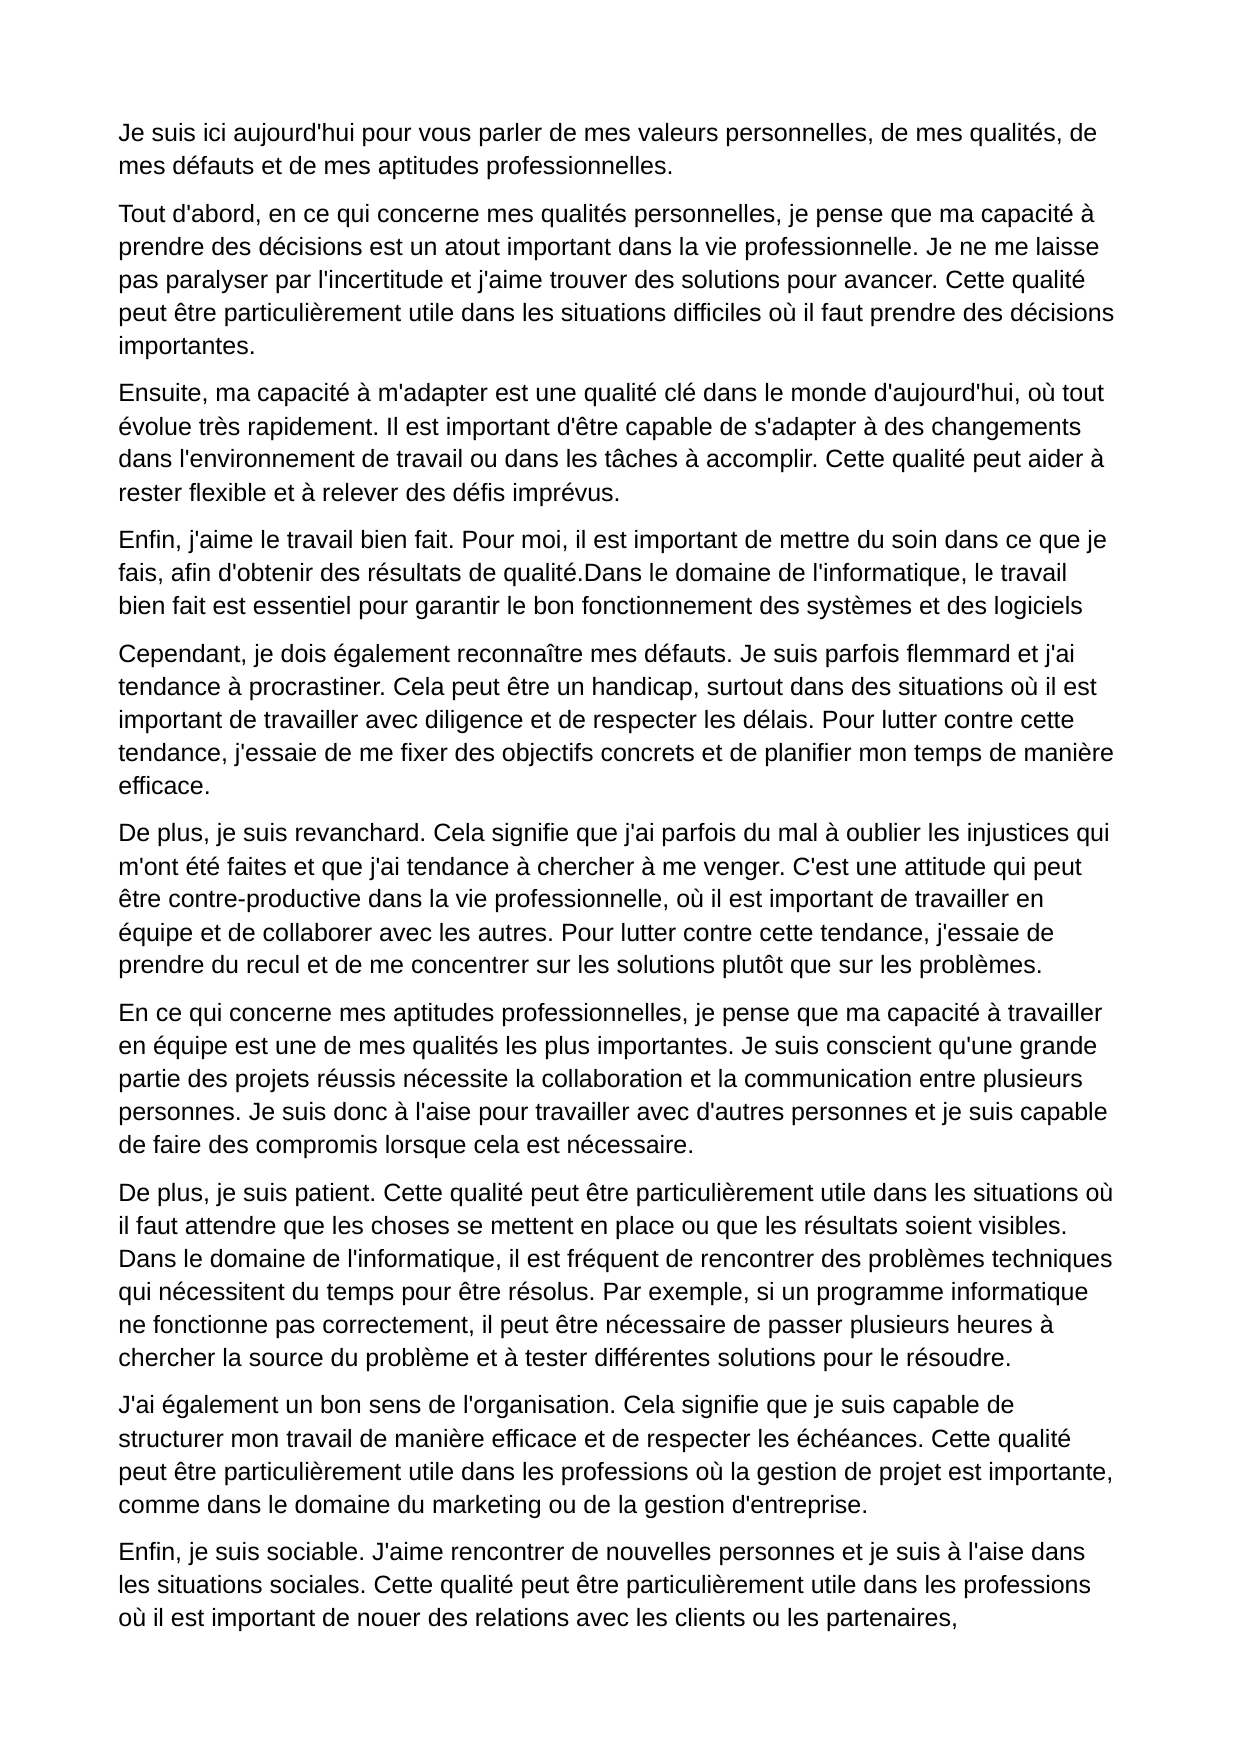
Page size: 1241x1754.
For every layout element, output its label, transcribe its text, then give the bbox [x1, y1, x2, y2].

text Je suis ici aujourd'hui pour vous parler de mes valeurs personnelles, de mes qualités, de mes défauts et de mes aptitudes professionnelles. [118, 118, 1122, 180]
text Ensuite, ma capacité à m'adapter est une qualité clé dans le monde d'aujourd'hui, où tout évolue très rapidement. Il est important d'être capable de s'adapter à des changements dans l'environnement de travail ou dans les tâches à accomplir. Cette qualité peut aider à rester flexible et à relever des défis imprévus. [118, 378, 1122, 506]
text De plus, je suis patient. Cette qualité peut être particulièrement utile dans les situations où il faut attendre que les choses se mettent en place ou que les résultats soient visibles. Dans le domaine de l'informatique, il est fréquent de rencontrer des problèmes techniques qui nécessitent du temps pour être résolus. Par exemple, si un programme informatique ne fonctionne pas correctement, il peut être nécessaire de passer plusieurs heures à chercher la source du problème et à tester différentes solutions pour le résoudre. [118, 1178, 1122, 1372]
text De plus, je suis revanchard. Cela signifie que j'ai parfois du mal à oublier les injustices qui m'ont été faites et que j'ai tendance à chercher à me venger. C'est une attitude qui peut être contre-productive dans la vie professionnelle, où il est important de travailler en équipe et de collaborer avec les autres. Pour lutter contre cette tendance, j'essaie de prendre du recul et de me concentrer sur les solutions plutôt que sur les problèmes. [118, 818, 1122, 979]
text En ce qui concerne mes aptitudes professionnelles, je pense que ma capacité à travailler en équipe est une de mes qualités les plus importantes. Je suis conscient qu'une grande partie des projets réussis nécessite la collaboration et la communication entre plusieurs personnes. Je suis donc à l'aise pour travailler avec d'autres personnes et je suis capable de faire des compromis lorsque cela est nécessaire. [118, 998, 1122, 1159]
text J'ai également un bon sens de l'organisation. Cela signifie que je suis capable de structurer mon travail de manière efficace et de respecter les échéances. Cette qualité peut être particulièrement utile dans les professions où la gestion de projet est importante, comme dans le domaine du marketing ou de la gestion d'entreprise. [118, 1391, 1122, 1518]
text Tout d'abord, en ce qui concerne mes qualités personnelles, je pense que ma capacité à prendre des décisions est un atout important dans la vie professionnelle. Je ne me laisse pas paralyser par l'incertitude et j'aime trouver des solutions pour avancer. Cette qualité peut être particulièrement utile dans les situations difficiles où il faut prendre des décisions importantes. [118, 199, 1122, 359]
text Cependant, je dois également reconnaître mes défauts. Je suis parfois flemmard et j'ai tendance à procrastiner. Cela peut être un handicap, surtout dans des situations où il est important de travailler avec diligence et de respecter les délais. Pour lutter contre cette tendance, j'essaie de me fixer des objectifs concrets et de planifier mon temps de manière efficace. [118, 639, 1122, 799]
text Enfin, je suis sociable. J'aime rencontrer de nouvelles personnes et je suis à l'aise dans les situations sociales. Cette qualité peut être particulièrement utile dans les professions où il est important de nouer des relations avec les clients ou les partenaires, [118, 1537, 1122, 1632]
text Enfin, j'aime le travail bien fait. Pour moi, il est important de mettre du soin dans ce que je fais, afin d'obtenir des résultats de qualité.Dans le domaine de l'informatique, le travail bien fait est essentiel pour garantir le bon fonctionnement des systèmes et des logiciels [118, 525, 1122, 620]
